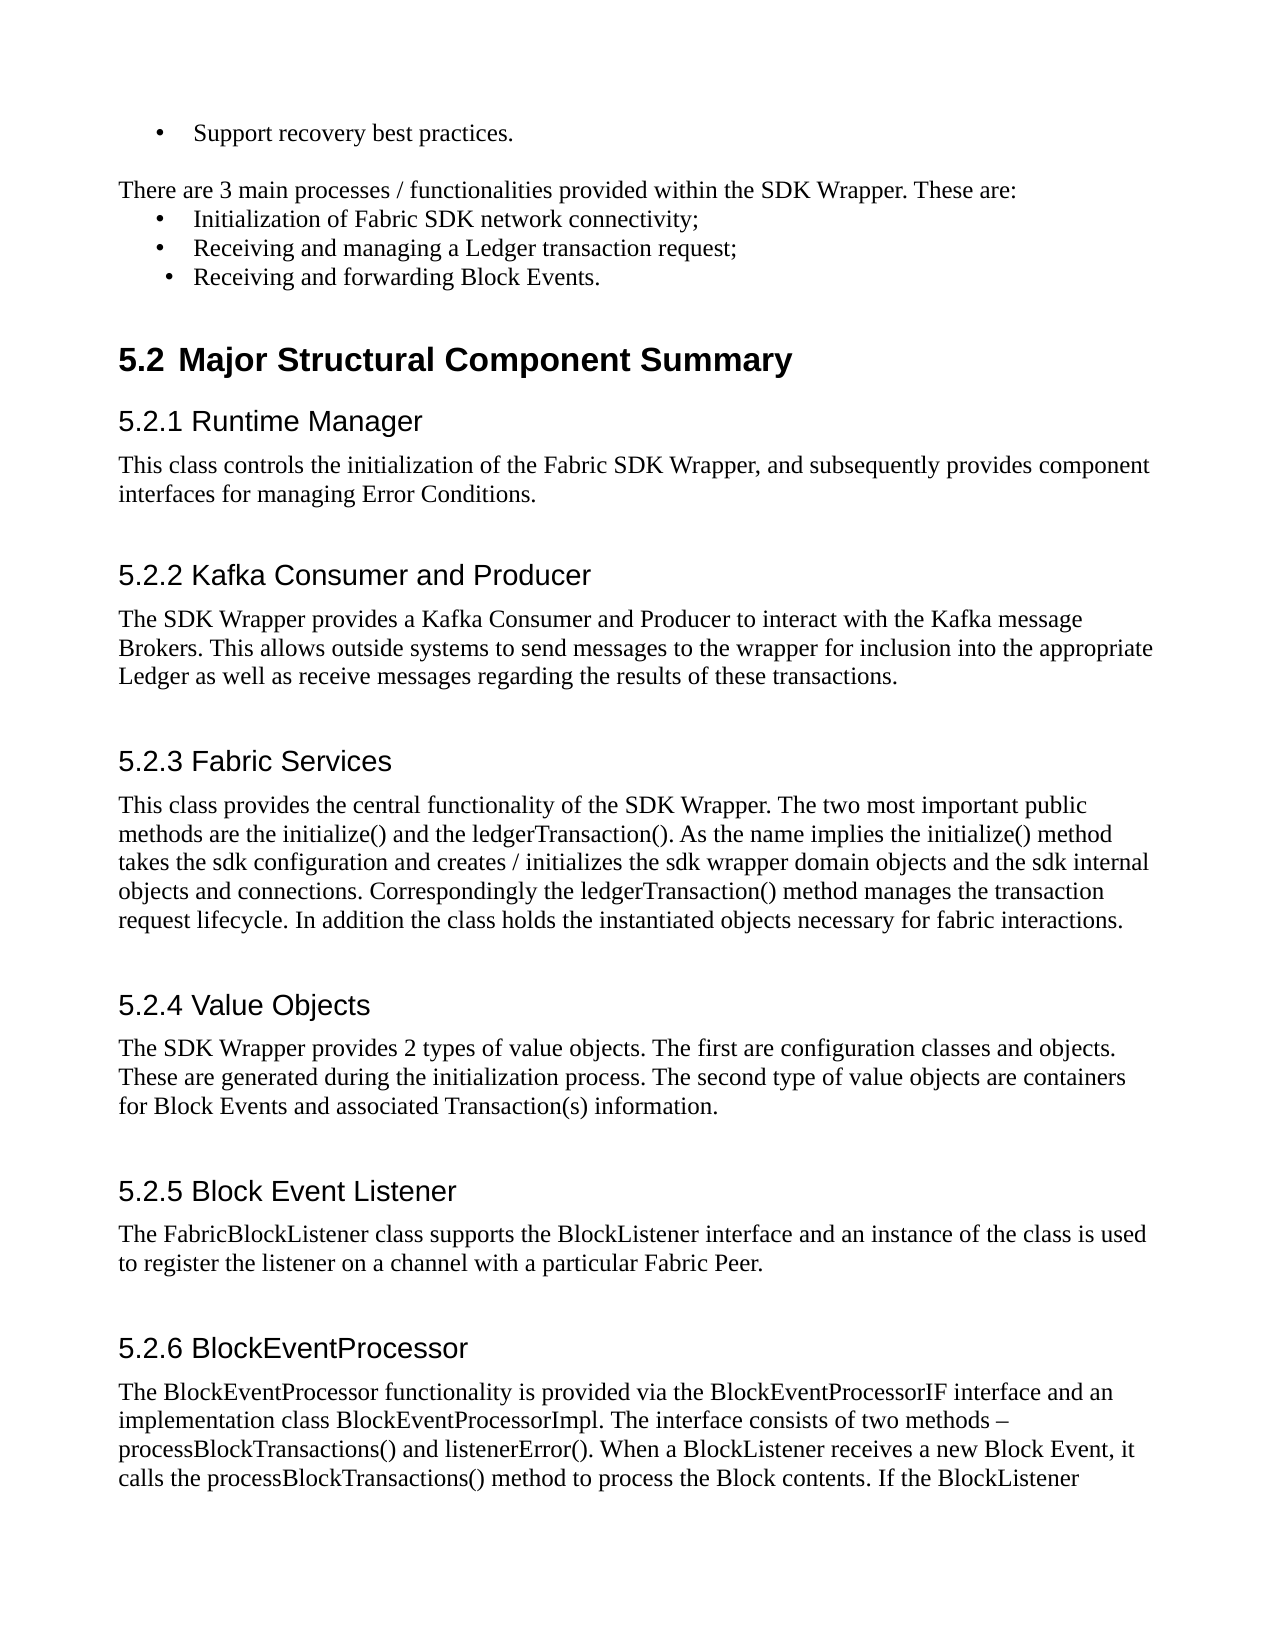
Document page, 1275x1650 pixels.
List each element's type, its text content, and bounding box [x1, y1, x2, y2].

text The BlockEventProcessor functionality is provided via the BlockEventProcessorIF interface and an implementation class BlockEventProcessorImpl. The interface consists of two methods – processBlockTransactions() and listenerError(). When a BlockListener receives a new Block Event, it calls the processBlockTransactions() method to process the Block contents. If the BlockListener [118, 1377, 1157, 1492]
text This class provides the central functionality of the SDK Wrapper. The two most important public methods are the initialize() and the ledgerTransaction(). As the name implies the initialize() method takes the sdk configuration and creates / initializes the sdk wrapper domain objects and the sdk internal objects and connections. Correspondingly the ledgerTransaction() method manages the transaction request lifecycle. In addition the class holds the instantiated objects necessary for fabric interactions. [118, 790, 1157, 934]
list Receiving and forwarding Block Events. [165, 262, 1157, 291]
subtitle Runtime Manager [118, 404, 1157, 437]
text This class controls the initialization of the Fabric SDK Wrapper, and subsequently provides component interfaces for managing Error Conditions. [118, 450, 1157, 507]
subtitle Block Event Listener [118, 1173, 1157, 1207]
subtitle Fabric Services [118, 744, 1157, 777]
text The SDK Wrapper provides 2 types of value objects. The first are configuration classes and objects. These are generated during the initialization process. The second type of value objects are containers for Block Events and associated Transaction(s) information. [118, 1033, 1157, 1120]
text There are 3 main processes / functionalities provided within the SDK Wrapper. These are: [118, 176, 1157, 204]
list Receiving and managing a Ledger transaction request; [156, 233, 1157, 262]
subtitle Major Structural Component Summary [118, 340, 1157, 379]
list Support recovery best practices. [156, 118, 1157, 147]
text The SDK Wrapper provides a Kafka Consumer and Producer to interact with the Kafka message Brokers. This allows outside systems to send messages to the wrapper for inclusion into the appropriate Ledger as well as receive messages regarding the results of these transactions. [118, 604, 1157, 690]
list Initialization of Fabric SDK network connectivity; [156, 204, 1157, 233]
subtitle Kafka Consumer and Producer [118, 558, 1157, 591]
text The FabricBlockListener class supports the BlockListener interface and an instance of the class is used to register the listener on a channel with a particular Fabric Peer. [118, 1219, 1157, 1277]
subtitle Value Objects [118, 987, 1157, 1021]
subtitle BlockEventProcessor [118, 1331, 1157, 1364]
